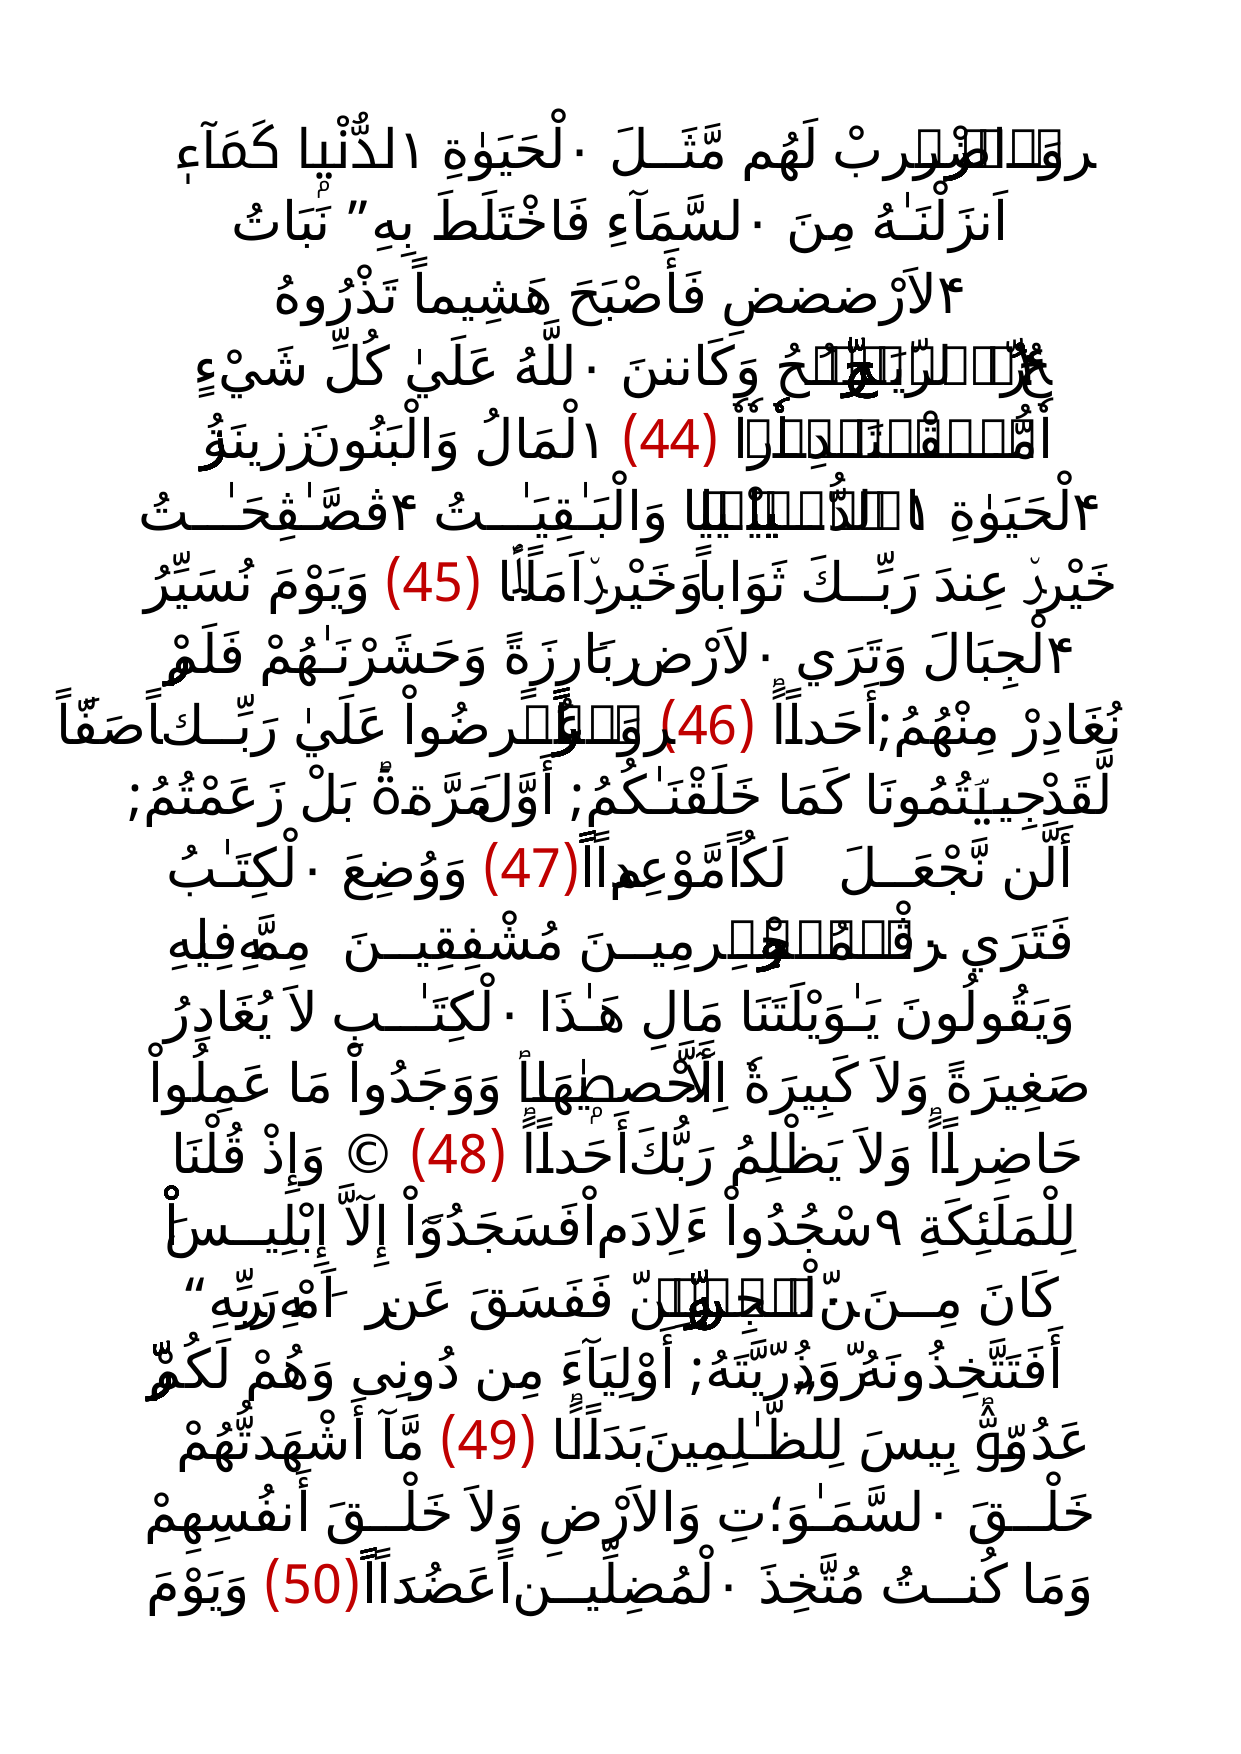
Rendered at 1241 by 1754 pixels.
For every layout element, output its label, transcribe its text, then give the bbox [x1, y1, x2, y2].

text لَهُمْ جَنَّـٰــتُ عَدْنٍ تَجْرۣى مِــن تَحْتِهِمُ ۴لاَنْهَـٰرُ يُحَلَّوْنَ فِيهَا مِــنَ اَسَاوۣرَ مِــن ذَهَــبٍ وَيَلْبَسُونَ ثِيَاباٗ خُضْراً مِّــن سُندُسٍ وَإِسْتَبْرَقٍ مُّتَّكِـِٕينَ فِيهَا عَلَــي ۰لاَرَآئِكِؐ نِعْمَ ۰لثَّوَابُؐ وَحَسُنَتْ مُرْتَفَقاًؐ (31) وَاضْرۣبببْ لَهُم مَّثَلًا رَّجُلَيْنِ جَعَلْنَا لَأِحَدِهِمَا جَنَّتَيْـنِ مِنَ اَعْنَـٰــبٍ وَحَفَفْنَـٰهُمَا بِنَخْلٍ وَجَعَلْنَا بَيْنَهُمَا زَرْعاًؐ (32) كِلْتَا ۰لْجَنَّتَيْــنۣ ءَاتَــتُ ۷كْلَهَا وَلَمْ تَظْلِم مِّنْهُ شَيْـٔاًؐ وَفَجَّرْنَا خِچَلَهُمَا نَهَراً (33) وَكَانَ لَهُ„ ثُمُرٌؐ فَقَالَ ڤِصَـٰحِبِهِ” وَهُوَ يُحَاوۣرُهُ; أَنَآ أَكْثَرُ مِنــكَ مَالًا وَأَعَزُّ نَفَراًؐ (34) وَدَخَـلَ جَنَّتَهُ„ وَهُوَ ظَالِمٌ لِّنَفْسِهِؐ” قَالَ مَآ أَظُنُّ أَن تَبِيدَ هَـٰذِهِ“ أَبَداً وَمَآ أَظُــنُّ ۴لسَّاعَةَ قَآئِمَةً وَلَئِن رُّدِدتُّ إِلَيٰ رَبِّى لَأَجِدَنَّ خَيْراً مِّنْهُمَا مُنقَلَباًؐ (35) قَالَ لَهُ„ صَـٰحِبُهُ„ وَهُوَ يُحَاوۣرُهُ; أَكَفَرْتَ بِاﻟ﮲ خَلَقَكَ مِن تُرَابٍ ثُمَّ مِن نُّطْفَةٍ ثُمَّ سَوّۭيٰــكَ رَجُلًؐا (36) چَّـكِنَّا هُوَ ۰للَّهُ رَبِّى وَلآَ ٱُشْرۣكككُ بِرَبِّــيَ أَحَداًؐ (37) وَلَوْلآَ إِذْ دَخَلْتَ جَنَّتَــكَ قُلْتَ مَا شَآءَ ۰للَّهُ لاَ قُوَّةَ إِلاَّ بِاللَّهِؐ إِن تَرَنِ أَنَآ أَقَلَّ مِنكَ مَالًا وَوَلَداً (38) فَعَسۭيٰ رَبِّيَ أَنْ يُّوتِيَــنۣ” خَيْراً مِّن جَنَّتِــكَ وَيُرْسِــلَ عَلَيْهَا حُسْبَـٰناً مِّــنَ ۰لسَّمَآءِ فَتُصْبِحَ صَعِيداً زَلَقاٗ (39) اَوْ يُصْبِحَ مَآؤُهَا غَوْراً فَلَــن تَسْتَطِيعَ لَهُ„ طَلَباًؐ (40) ® وَٱُحِيطَ بِثُمُرۣهِ” فَأَصْبَحَ يُقَلِّبُ كَفَّيْهِ عَلَــيٰ مَآ أَنفَقَ فِيهَا وَهِيَ خَاوۣيَة٘ عَلَيٰ عُرُوشِهَا وَيَقُولُ يَـٰلَيْتَنِى لَمُ ۷شْرۣكْ بِرَبِّــيَ أَحَداًؐ (41) وَلَمْ تَكُــن لَّهُ„ فِـيؕةٌ يَنصُرُونَهُ„ مِن دُونِ ۱للَّهِؐ وَمَا كَانننَ مُنتَصِراٗؐ (42) هُنَالِــكَ ۰لْوَچَيَةُ لِلهِ ۱لْحَقﱢّؐ هُوَ خَيْرٌ ثَوَاباً وَخَيْر٘ عُقُباًؐ (43) وَاضْرۣبْ لَهُم مَّثَــلَ ۰لْحَيَوٰةِ ۱لدُّنْيۭا كَمَآءٖ اَنزَلْنَـٰهُ مِنَ ۰لسَّمَآءِ فَاخْتَلَطَ بِهِ” نَبَاتُ ۴لاَرْضضضِ فَأَصْبَحَ هَشِيماً تَذْرُوهُ ۴لرّۣيَـٰحُؐ وَكَانننَ ۰للَّهُ عَلَيٰ كُلِّ شَيْءٍ مُّقْتَدِراٗؐ (44) ۱لْمَالُ وَالْبَنُونَ زۣينَةُ ۴لْحَيَوٰةِ ۱لدُّنْيۭاؐ وَالْبَـٰقِيَـٰــتُ ۴ڤصَّـٰڤِحَـٰــتُ خَيْر٘ عِندَ رَبِّــكَ ثَوَاباً وَخَيْر٘ اَمَلًؐا (45) وَيَوْمَ نُسَيِّرُ ۴لْجِبَالَ وَتَرَي ۰لاَرْضَ بَارۣزَةً وَحَشَرْنَـٰهُمْ فَلَمْ نُغَادِرْ مِنْهُمُ; أَحَداًؐ (46) وَعُرۣضُواْ عَلَيٰ رَبِّــكَ صَفّاًؐ لَّقَدْ جِيؔتُمُونَا كَمَا خَلَقْنَـٰكُمُ; أَوَّلَ مَرَّةٙؐ بَلْ زَعَمْتُمُ; أَلَّن نَّجْعَــلَ لَكُم مَّوْعِداًؐ (47) وَوُضِعَ ۰لْكِتَـٰبُ فَتَرَي ۰ڤْمُجْرۣمِيــنَ مُشْفِقِيــنَ مِمَّا فِيهِؐ وَيَقُولُونَ يَـٰوَيْلَتَنَا مَالِ هَـٰذَا ۰لْكِتَـٰــبِ لاَ يُغَادِرُ صَغِيرَةً وَلاَ كَبِيرَةٗ اِلٓاَّ أَحْصۭيٰهَاؐ وَوَجَدُواْ مَا عَمِلُواْ حَاضِراًؐ وَلاَ يَظْلِمُ رَبُّكَ أَحَداًؐ (48) © وَإِذْ قُلْنَا لِلْمَلَئِكَةِ ۹سْجُدُواْ ءَلِادَمَ فَسَجَدُوٓاْؐ إِلٓاَّ إِبْلِيــسَ كَانَ مِــنَ ۰لْجِــنّۣ فَفَسَقَ عَنَ اَمْرۣ رَبِّهِؐ“ أَفَتَتَّخِذُونَهُ„ وَذُرّۣيَّتَهُ; أَوْلِيَآءَ مِن دُونِى وَهُمْ لَكُمْ عَدُوّٛؐ بِيسَ لِلظَّـٰلِمِينَ بَدَلًؐا (49) مَّآ أَشْهَدتُّهُمْ خَلْــقَ ۰لسَّمَـٰوَ؛تِ وَالاَرْضِ وَلاَ خَلْــقَ أَنفُسِهِمْ وَمَا كُنــتُ مُتَّخِذَ ۰لْمُضِلِّيــنَ عَضُداًؐ (50) وَيَوْمَ يَقُولُ نَادُواْ شُرَكَآءِيَ ۰لذِينَ زَعَمْتُمْ فَدَعَوْهُمْ فَلَمْ يَسْتَجِيبُواْ لَهُمْ وَجَعَلْنَا بَيْنَهُم مَّوْبِقاًؐ (51) وَرَءَا ۰ڤْمُجْرۣمُونَ ۰لنَّارَ فَظَنُّوٓاْ أَنَّهُم مُّوَاقِعُوهَا وَلَمْ يَجِدُواْ عَنْهَا مَصْرۣفاًؐ (52) وَلَقَدْ صَرَّفْنَا فِى هَـٰذَا ۰لْقُرْءَانِ لِلنَّاسِ مِن كُلِّ مَثَلٍؐ وَكَانَ ۰لِانسَـٰــنُ أَكْثَرَ شَيْءٍ جَدَلًؐا (53) وَمَا مَنَعَ ۰لنَّاسَ أَنْ يُّومِنُوٓاْ إِذْ جَآءَهُمُ ۴لْهُدۭيٰ وَيَسْتَغْفِرُواْ رَبَّهُمُ; إِلٓاَّ أَن تَاتِيَهُمْ سُنَّةُ ۴لاَوَّلِينَ أَوْ يَاتِيَهُمُ ۴لْعَذَابُ قِبَلًؐا (54) وَمَا نُرْسِــلُ ۴لْمُرْسَلِينَ إِلاَّ مُبَشِّرۣينَ وَمُنذِرۣينَؐ وَيُجَـٰدِلُ ۴لذِينَ كَفَرُواْ بِالْبَـٰطِل ڤِيُدْحِضُواْ بِهِ ۱لْحَقَّؐ وَاتَّخَذُوٓاْ ءَايَـٰتِى وَمَآ ٱُنذِرُواْ هُزُؤاًؐ (55) وَمَــنَ اَظْلَمُ مِمَّــن ذُكِّرَ بِـَٔايَـٰــتِ رَبِّهِ” فَأَعْرَضضضَ عَنْهَا وَنَسِــيَ مَا قَدَّمَتْ يَدَ؛هُؐ إِنَّا جَعَلْنَا عَلَيٰ قُلُوبِهِمُ; أَكِنَّةٗ اَنْ يَّفْقَهُوهُ وَفِىٓ ءَاذَانِهِمْ وَقْراًؐ وَإِن تَدْعُهُمُ; إِلَــي ۰لْهُدۭيٰ فَلَـنْ يَّهْتَدُوٓاْ إِذاٗ اَبَداًؐ (56) وَرَبُّكَ ۰لْغَفُورُ ذُو ۴لرَّحْمَةِؐ لَوْ يُوَ۬اخِذُهُم بِمَا كَسَبُواْ ڤَعَجَّــلَ لَهُمُ ۴لْعَذَابببَؐ بَــل لَّهُم مَّوْعِدٌ لَّنْ يَّجِدُواْ مِن دُونِهِ” مَوْئِلًؐا (57) ® وَتِلْــكَ ۰لْقُرۭيٰٓ أَهْلَكْنَـٰهُمْ لَمَّا ظَلَمُواْ وَجَعَلْنَا لِمُهْلَكِهِم مَّوْعِداًؐ (58) وَإِذْ قَالَ مُوسۭيٰ لِفَتۭيٰهُ لآَ أَبْرَحُ حَتَّيٰٓ أَبْلُغَ مَجْمَعَ ۰ڤْبَحْرَيْنِ أَوَ اَمْضِــيَ حُقُباًؐ (59) فَلَمَّا بَلَغَا مَجْمَعَ بَيْنِهِمَا نَسِيَا حُوتَهُمَا فَاتَّخَذَ سَبِيلَهُ„ فِى ۱ڤْبَحْرۣ سَرَباًؐ (60) فَلَمَّا جَاوَزَا قَالَ لِفَتۭيٰهُ ءَاتِنَا غَدَآءَنَا لَقَدْ لَقِينَا مِــن سَفَرۣنَا هَـٰذَا نَصَباًؐ (61) قَالَ أَرَ×يْــتَ إِذَ اَوَيْنَآ إِلَــي ۰ڤصَّخْرَةِ فَإِنِّى نَسِيــتُ ۴لْحُوتتتَؐ وَمَآ أَنسۭيٰنِيهِ إِلاَّ ۰لشَّيْطَـٰنُ أَنَ اَذْكُرَهُؐ, وَاتَّخَذَ سَبِيلَهُ„ فِى ۱ڤْبَحْرۣؐ عَجَباًؐ (62) قَالَ ذَ؛لِــكَ مَا كُنَّا نَبْغِؐ” فَارْتَدَّا عَلَيٰٓ ءَاثۭارۣهِمَا قَصَصاً (63) فَوَجَدَا عَبْداً مِّنْ عِبَادِنَآ ءَاتَيْنَـٰهُ رَحْمَةً مِّنْ عِندِنَا وَعَلَّمْنَـٰهُ مِــن لَّدُنَّا عِلْماًؐ (64) قَالَ لَهُ„ مُوسۭــيٰ هَلَ اَتَّبِعُــكَ عَلَيٰٓ أَن تُعَلِّمَنِ” مِمَّا عُلِّمْتَ رُشْداًؐ (65) قَالَ إِنَّــكَ لَــن تَسْتَطِيعَ مَعِى صَبْراًؐ (66) وَكَيْفَ تَصْبِرُ عَلَــيٰ مَا لَمْ تُحِطْ بِهِ” خُبْراًؐ (67) قَالَ سَتَجِدُنِيَ إِن شَآءَ ۰للَّهُ صَابِراًؐ وَلآَ أَعْصِى لَــكَ أَمْراًؐ (68) قَالَ فَإِنِ 'تَّبَعْتَنِى فَلاَ تَسْـَٔلَنِّى عَــن شَيْءٖ حَتَّــيٰٓ ٱُحْدِثَ لَــكَ مِنْهُ ذِكْراًؐ (69) فَانطَلَقَا حَتَّيٰٓ إِذَا رَكِبَا فِى ۱لسَّفِينَةِ خَرَقَهَاؐ قَالَ أَخَرَقْتَهَا لِتُغْرۣقَ أَهْلَهَا لَقَدْ جِيؔــتَ شَيْـٔاٗ اِمْراًؐ (70) قَالَ أَلَمَ اَقُـلِ اِنَّــكَ لَــن تَسْتَطِيعَ مَعِى صَبْراًؐ (71) قَالَ لاَ تُوَ۬اخِذْنِى بِمَا نَسِيتُ وَلاَ تُرْهِقْنِى مِنَ اَمْرۣى عُسْراًؐ (72) فَانطَلَقَا حَتَّيٰٓ إِذَا لَقِيَا غُچَماً فَقَتَلَهُ„ قَالَ أَقَتَلْــتَ نَفْساً زَ؛كِيَةَۢ بِغَيْرۣ نَفْــسٍ لَّقَدْ جِيؔــتَ شَيْـٔاً نُّكُراًؐ (73) ¤ قَالَ أَلَمَ اَقُل لَّــكَ إِنَّــكَ لَــن تَسْتَطِيعَ مَعِى صَبْراًؐ (74) قَالَ إِن سَأَلْتُــكَ عَــن شَيْءٙ بَعْدَهَا فَلاَ تُصَـٰحِبْنِى قَدْ بَلَغْــتَ مِن لَّدُنِى عُذْراًؐ (75) فَانطَلَقَا حَتَّيٰٓ إِذَآ أَتَيَآ أَهْلَ قَرْيَةٖ 'سْتَطْعَمَآ أَهْلَهَا فَأَبَوَاْ اَنْ يُّضَيِّفُوهُمَا فَوَجَدَا فِيهَا جِدَاراً يُرۣيدُ أَنْ يَّنقَضَّ فَأَقَامَهُؐ, قَالَ لَوْ شِيؔــتَ ڤَتَّخَذتَّ عَلَيْهِ أَجْراًؐ (76) قَالَ هَـٰذَا فِرَاقُ بَيْنِى وَبَيْنِــكَؐ سَٱُنَبِّيؖــكَ بِتَاوۣيلِ مَا لَمْ تَسْتَطِع عَّلَيْهِ صَبْراٗؐ (77) اَمَّا ۰لسَّفِينَةُ فَكَانَــتْ لِمَسَـٰكِينَ يَعْمَلُونَ فِى ۱ڤْبَحْرۣ فَأَرَدتُّ أَنَ اَعِيبَهَا وَكَانَ وَرَآءَهُم مَّلِكٌ يَاخُذُ كُلَّ سَفِينَةٖ غَصْباًؐ (78) وَأَمَّا ۰لْغُچَمُ فَكَانَ أَبَوَ؛هُ مُومِنَيْنِ فَخَشِينَآ أَنْ يُّرْهِقَهُمَا طُغْيَــٰناً وَكُفْراًؐ (79) فَأَرَدْنَآ أَنْ يُّبَدِّلَهُمَا رَبُّهُمَا خَيْراً مِّنْهُ زَكَوٰةً وَأَقْرَبَ رُحْماًؐ (80) وَأَمَّا ۰لْجِدَارُ فَكَانَ لِغُچَمَيْنِ يَتِيمَيْنِ فِى ۱لْمَدِينَةِ وَكَانَ تَحْتَهُ„ كَنزٌ لَّهُمَاؐ وَكَانَ أَبُوهُمَا صَـٰڤِحاً فَأَرَادَ رَبُّكَ أَنْ يَّبْلُغَآ أَشُدَّهُمَا وَيَسْتَخْرۣجَا كَنزَهُمَا رَحْمَةً مِّن رَّبِّــكَؐ وَمَا فَعَلْتُهُ„ عَنَ اَمْرۣىؐ ذَ؛لِــكَ تَاوۣيلُ مَا لَمْ تَسْطِع عَّلَيْهِ صَبْراًؐ (81) وَيَسْـَٔلُونَــكَ عَن ذى ۱لْقَرْنَيْنِؐ قُلْ سَأَتْلُواْ عَلَيْكُم مِّنْهُ ذِكْراٗؐ (82) اِنَّا مَكَّنَّا لَهُ„ فِى ۱لاَرْضِ وَءَاتَيْنَــٰهُ مِن كُلِّ شَيْءٍ سَبَباً (83) فَاتَّبَعَ سَبَباٗ حَتَّيٰٓ إِذَا بَلَغَ مَغْرۣبَ ۰لشَّمْسِ وَجَدَهَا تَغْرُبُ فِى عَيْنٖ حَمِيؕة وَوَجَدَ عِندَهَا قَوْماًؐ قُلْنَا يَـٰذَا ۰لْقَرْنَيْنِ إِمَّآ أَن تُعَذِّبببَ وَإِمَّآ أَن تَتَّخِذَ فِيهِمْ حُسْناًؐ (84) ® قَالَ أَمَّا مَن ظَلَمَ فَسَوْفَ نُعَذِّبُهُ„ ثُمَّ يُرَدُّ إِلَيٰ رَبِّهِ” فَيُعَذِّبُهُ„ عَذَاباً نُّكُراًؐ (85) وَأَمَّا مَنَ —امَنَ وَعَمِلَ صَـٰڤِحاً فَلَهُ„ جَزَآءُ ۴لْحُسْنۭيٰؐ وَسَنَقُولُ لَهُ„ مِنَ اَمْرۣنَا يُسْراًؐ (86) ثُمَّ "تَّبَعَ سَبَباٗ حَتَّيٰٓ إِذَا بَلَغَ مَطْلِعَ ۰لشَّمْسِ وَجَدَهَا تَطْلُعُ عَلَيٰ قَوْمٍ لَّمْ نَجْعَل لَّهُم مِّن دُونِهَا سِتْراً (87) كَذَ؛لِــكَؐ وَقَدَ اَحَطْنَا بِمَا لَدَيْهِ خُبْراًؐ (88) ثُمَّ "تَّبَعَ سَبَباٗ حَتَّيٰٓ إِذَا بَلَغَ بَيْنَ ۰لسُّدَّيْنِ وَجَدَ مِن دُونِهِمَا قَوْماً لاَّ يَكَادُونَ يَفْقَهُونَ قَوْلًؐا (89) قَالُواْ يَــٰذَا ۰لْقَرْنَيْنِ إِنَّ يَاجُوجَ وَمَاجُوجَ مُفْسِدُونَ فِى ۱لاَرْضِ فَهَلْ نَجْعَلُ لَــكَ خَرْجاٗ عَلَـيٰٓ أَن تَجْعَلَ بَيْنَنَا وَبَيْنَهُمْ سُدّاًؐ (90) قَالَ مَا مَكَّنِّى فِيهِ رَبِّى خَيْرٌؐ فَأَعِينُونِى بِقُوَّةٖ اَجْعَلْ بَيْنَكُمْ وَبَيْنَهُمْ رَدْماٗؐ (91) —اتُونِى زُبَـرَ ۰لْحَدِيدِؐ حَتَّيٰٓ إِذَا سَاوۭيٰ بَيْنَ ۰لصَّدَفَيْنِ قَالَ ۸نفُخُواْؐ حَتَّيٰٓ إِذَا جَعَلَهُ„ نَاراً [118, 118, 1122, 1626]
